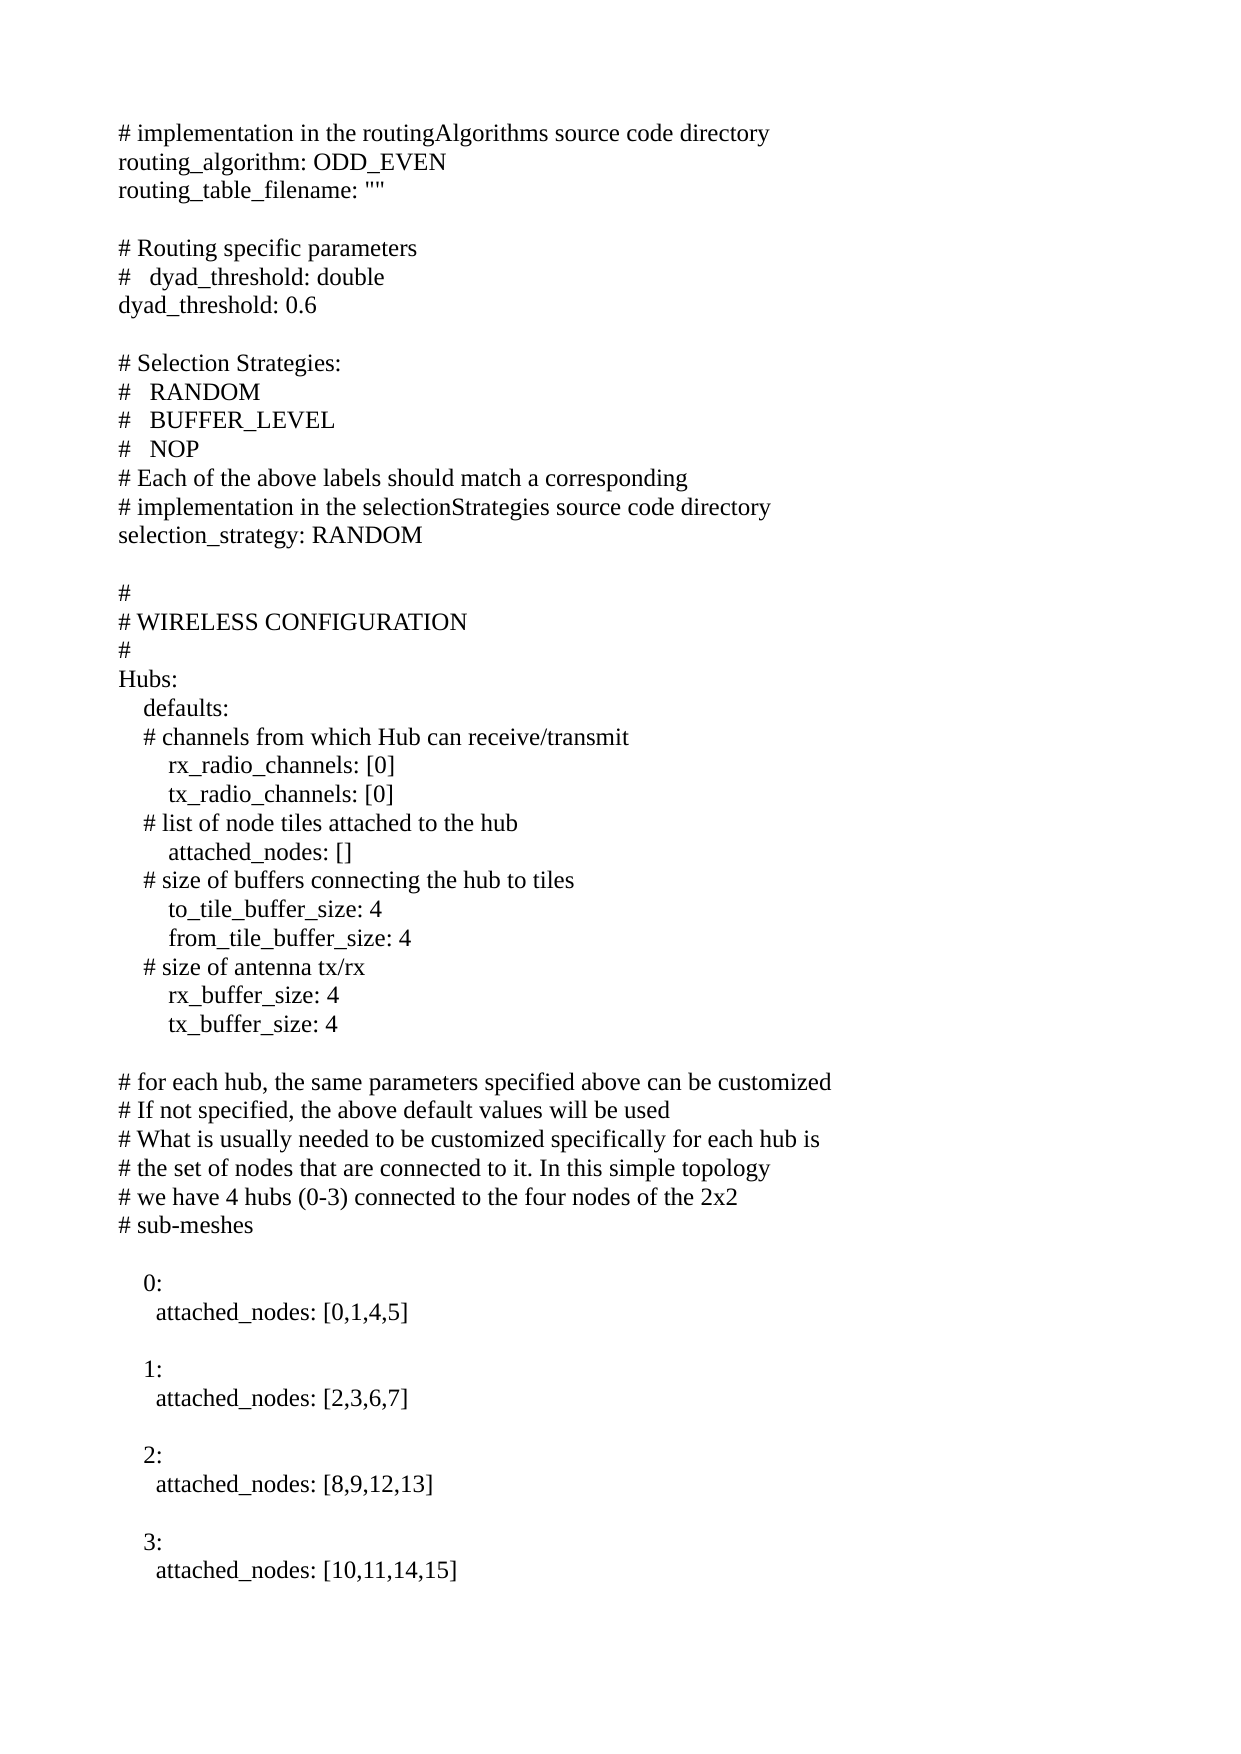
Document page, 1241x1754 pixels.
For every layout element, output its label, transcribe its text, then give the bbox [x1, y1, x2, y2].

text 1: [118, 1354, 1122, 1383]
text # dyad_threshold: double [118, 262, 1122, 291]
text dyad_threshold: 0.6 [118, 291, 1122, 319]
text 3: [118, 1527, 1122, 1556]
text 2: [118, 1441, 1122, 1469]
text # What is usually needed to be customized specifically for each hub is [118, 1124, 1122, 1153]
text # size of buffers connecting the hub to tiles [118, 866, 1122, 894]
text # BUFFER_LEVEL [118, 406, 1122, 434]
text routing_algorithm: ODD_EVEN [118, 147, 1122, 176]
text tx_buffer_size: 4 [118, 1009, 1122, 1038]
text rx_radio_channels: [0] [118, 751, 1122, 779]
text attached_nodes: [0,1,4,5] [118, 1297, 1122, 1326]
text # WIRELESS CONFIGURATION [118, 607, 1122, 636]
text 0: [118, 1268, 1122, 1297]
text # [118, 578, 1122, 607]
text attached_nodes: [10,11,14,15] [118, 1556, 1122, 1584]
text attached_nodes: [2,3,6,7] [118, 1383, 1122, 1412]
text # the set of nodes that are connected to it. In this simple topology [118, 1153, 1122, 1182]
text Hubs: [118, 664, 1122, 693]
text # list of node tiles attached to the hub [118, 808, 1122, 837]
text # Routing specific parameters [118, 233, 1122, 262]
text # NOP [118, 434, 1122, 463]
text selection_strategy: RANDOM [118, 521, 1122, 549]
text # implementation in the selectionStrategies source code directory [118, 492, 1122, 521]
text # If not specified, the above default values will be used [118, 1096, 1122, 1124]
text # Each of the above labels should match a corresponding [118, 463, 1122, 492]
text # implementation in the routingAlgorithms source code directory [118, 118, 1122, 147]
text # we have 4 hubs (0-3) connected to the four nodes of the 2x2 [118, 1182, 1122, 1211]
text # sub-meshes [118, 1211, 1122, 1239]
text # channels from which Hub can receive/transmit [118, 722, 1122, 751]
text defaults: [118, 693, 1122, 722]
text attached_nodes: [] [118, 837, 1122, 866]
text attached_nodes: [8,9,12,13] [118, 1469, 1122, 1498]
text from_tile_buffer_size: 4 [118, 923, 1122, 952]
text to_tile_buffer_size: 4 [118, 894, 1122, 923]
text routing_table_filename: "" [118, 176, 1122, 204]
text # for each hub, the same parameters specified above can be customized [118, 1067, 1122, 1096]
text # [118, 636, 1122, 664]
text # RANDOM [118, 377, 1122, 406]
text rx_buffer_size: 4 [118, 981, 1122, 1009]
text # Selection Strategies: [118, 348, 1122, 377]
text tx_radio_channels: [0] [118, 779, 1122, 808]
text # size of antenna tx/rx [118, 952, 1122, 981]
